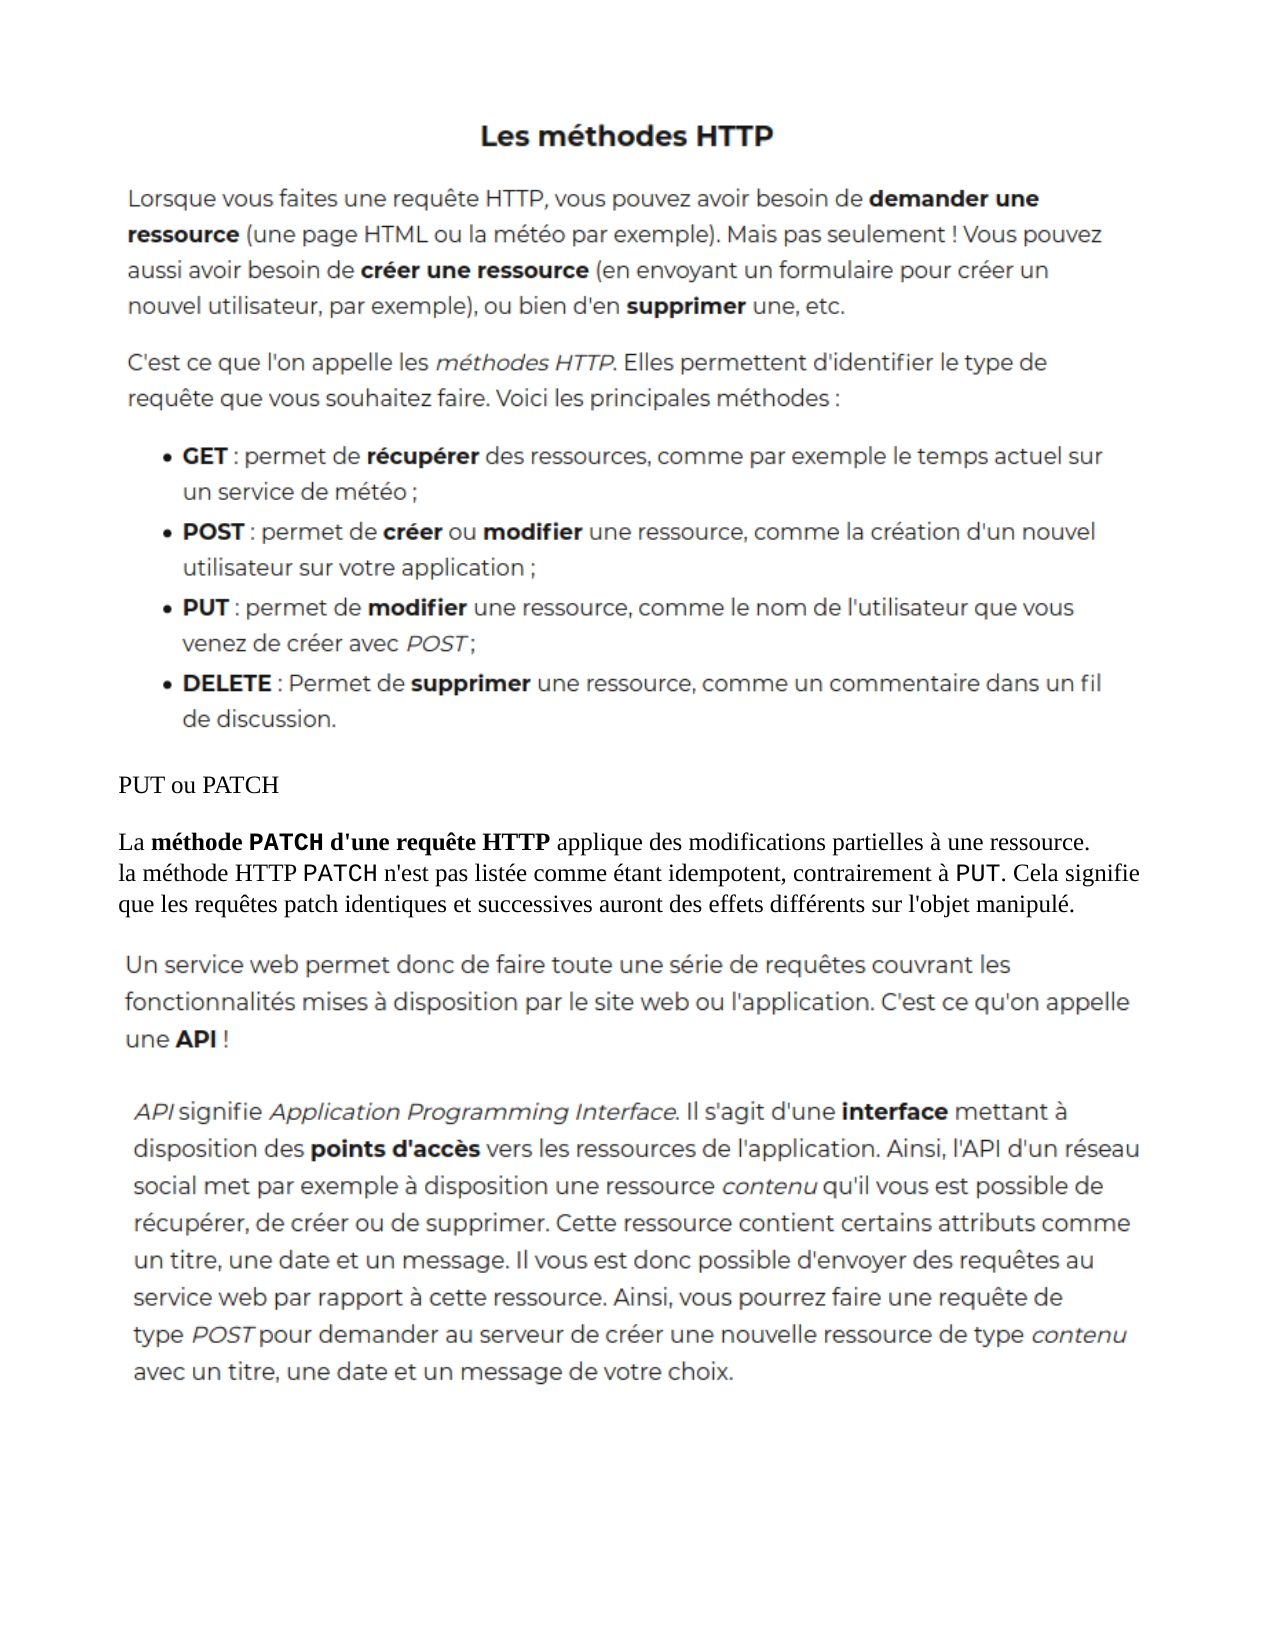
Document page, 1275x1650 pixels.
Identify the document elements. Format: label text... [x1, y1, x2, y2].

picture [118, 946, 1157, 1062]
text PUT ou PATCH [118, 770, 1157, 798]
picture [118, 175, 1157, 741]
text la méthode HTTP PATCH n'est pas listée comme étant idempotent, contrairement à PUT. Cela signifie que les requêtes patch identiques et successives auront des effets différents sur l'objet manipulé. [118, 858, 1157, 918]
text La méthode PATCH d'une requête HTTP applique des modifications partielles à une ressource. [118, 827, 1157, 858]
picture [474, 118, 801, 159]
picture [118, 1090, 1157, 1393]
